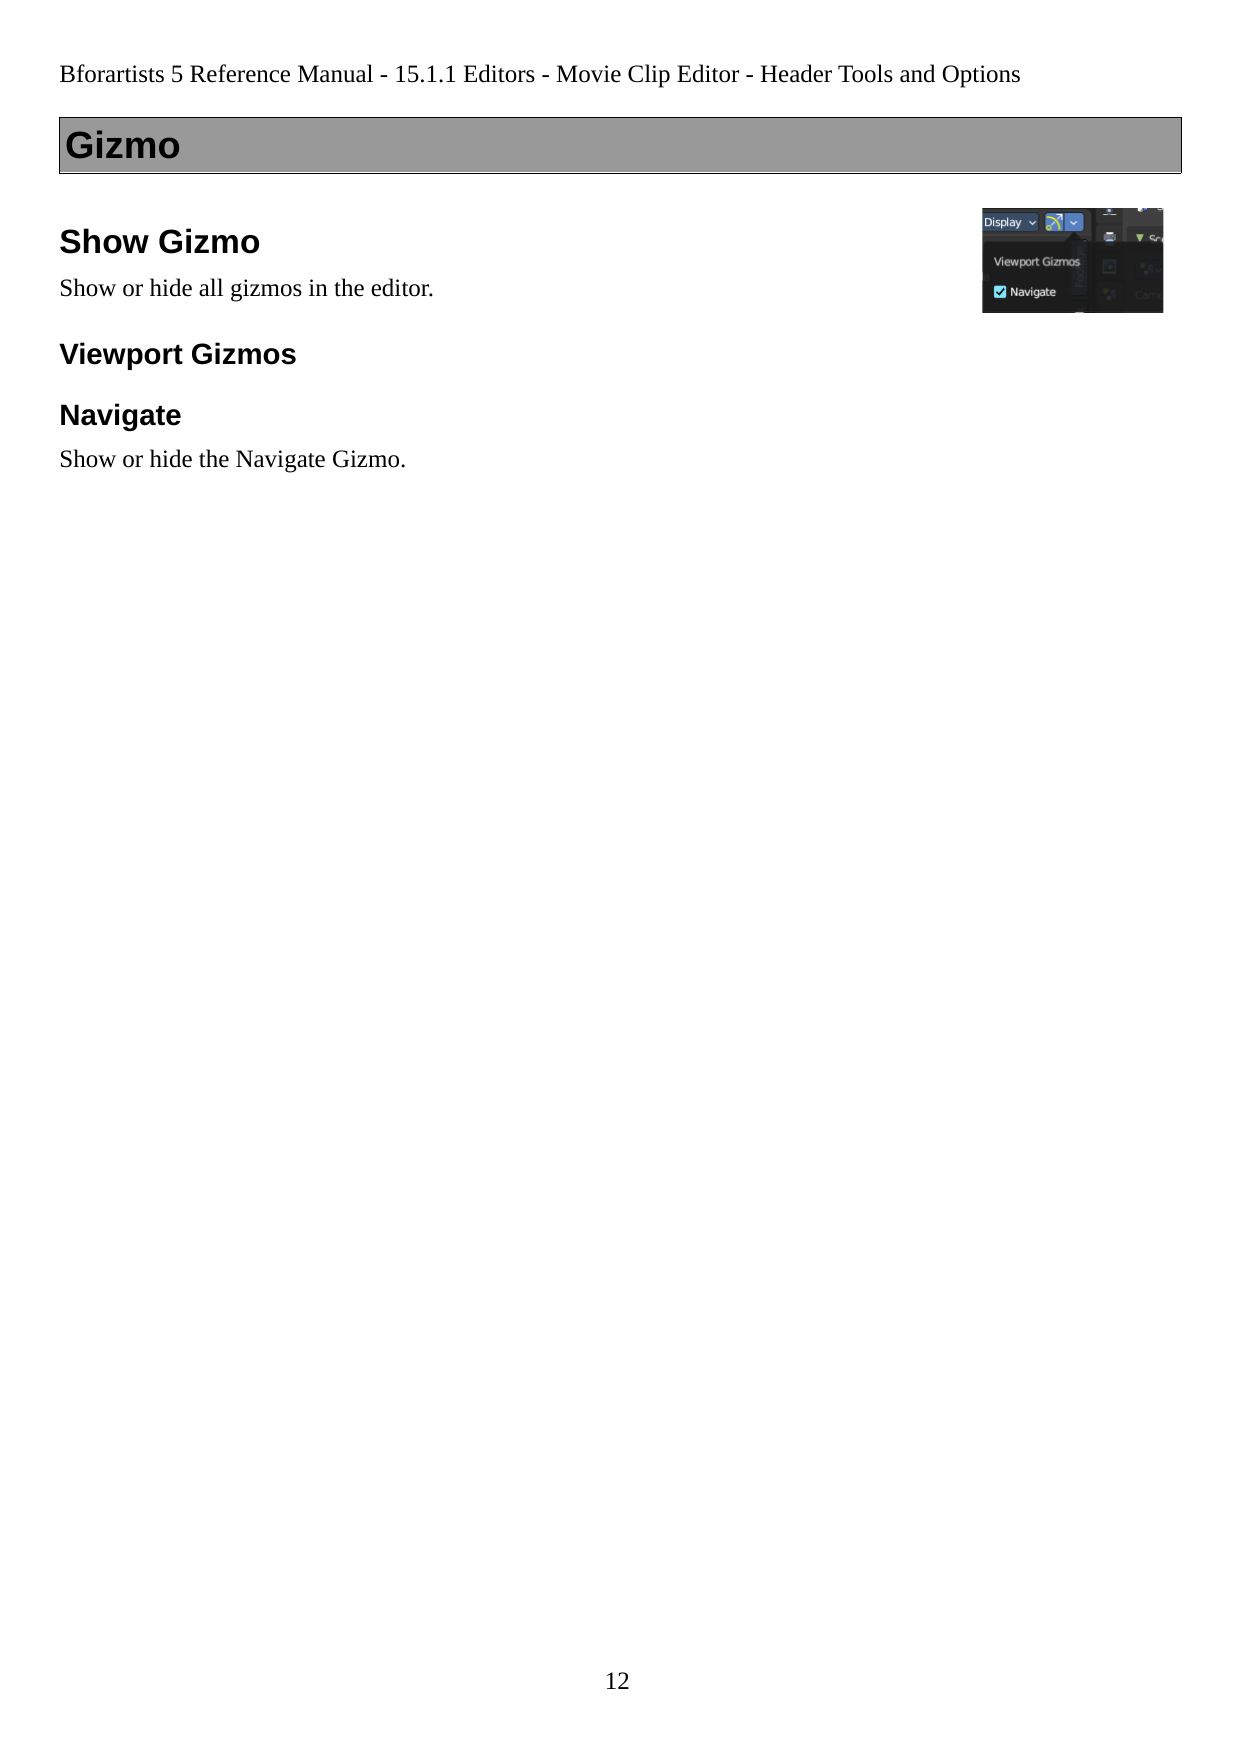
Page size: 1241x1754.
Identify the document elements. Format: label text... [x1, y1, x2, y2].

text Show or hide the Navigate Gizmo. [59, 444, 1181, 473]
subtitle Show Gizmo [59, 222, 982, 261]
text Show or hide all gizmos in the editor. [59, 273, 982, 302]
subtitle [1164, 222, 1181, 261]
subtitle Navigate [59, 398, 1181, 432]
subtitle Viewport Gizmos [59, 337, 1181, 371]
picture [982, 208, 1164, 313]
table_header Gizmo [60, 118, 1181, 172]
